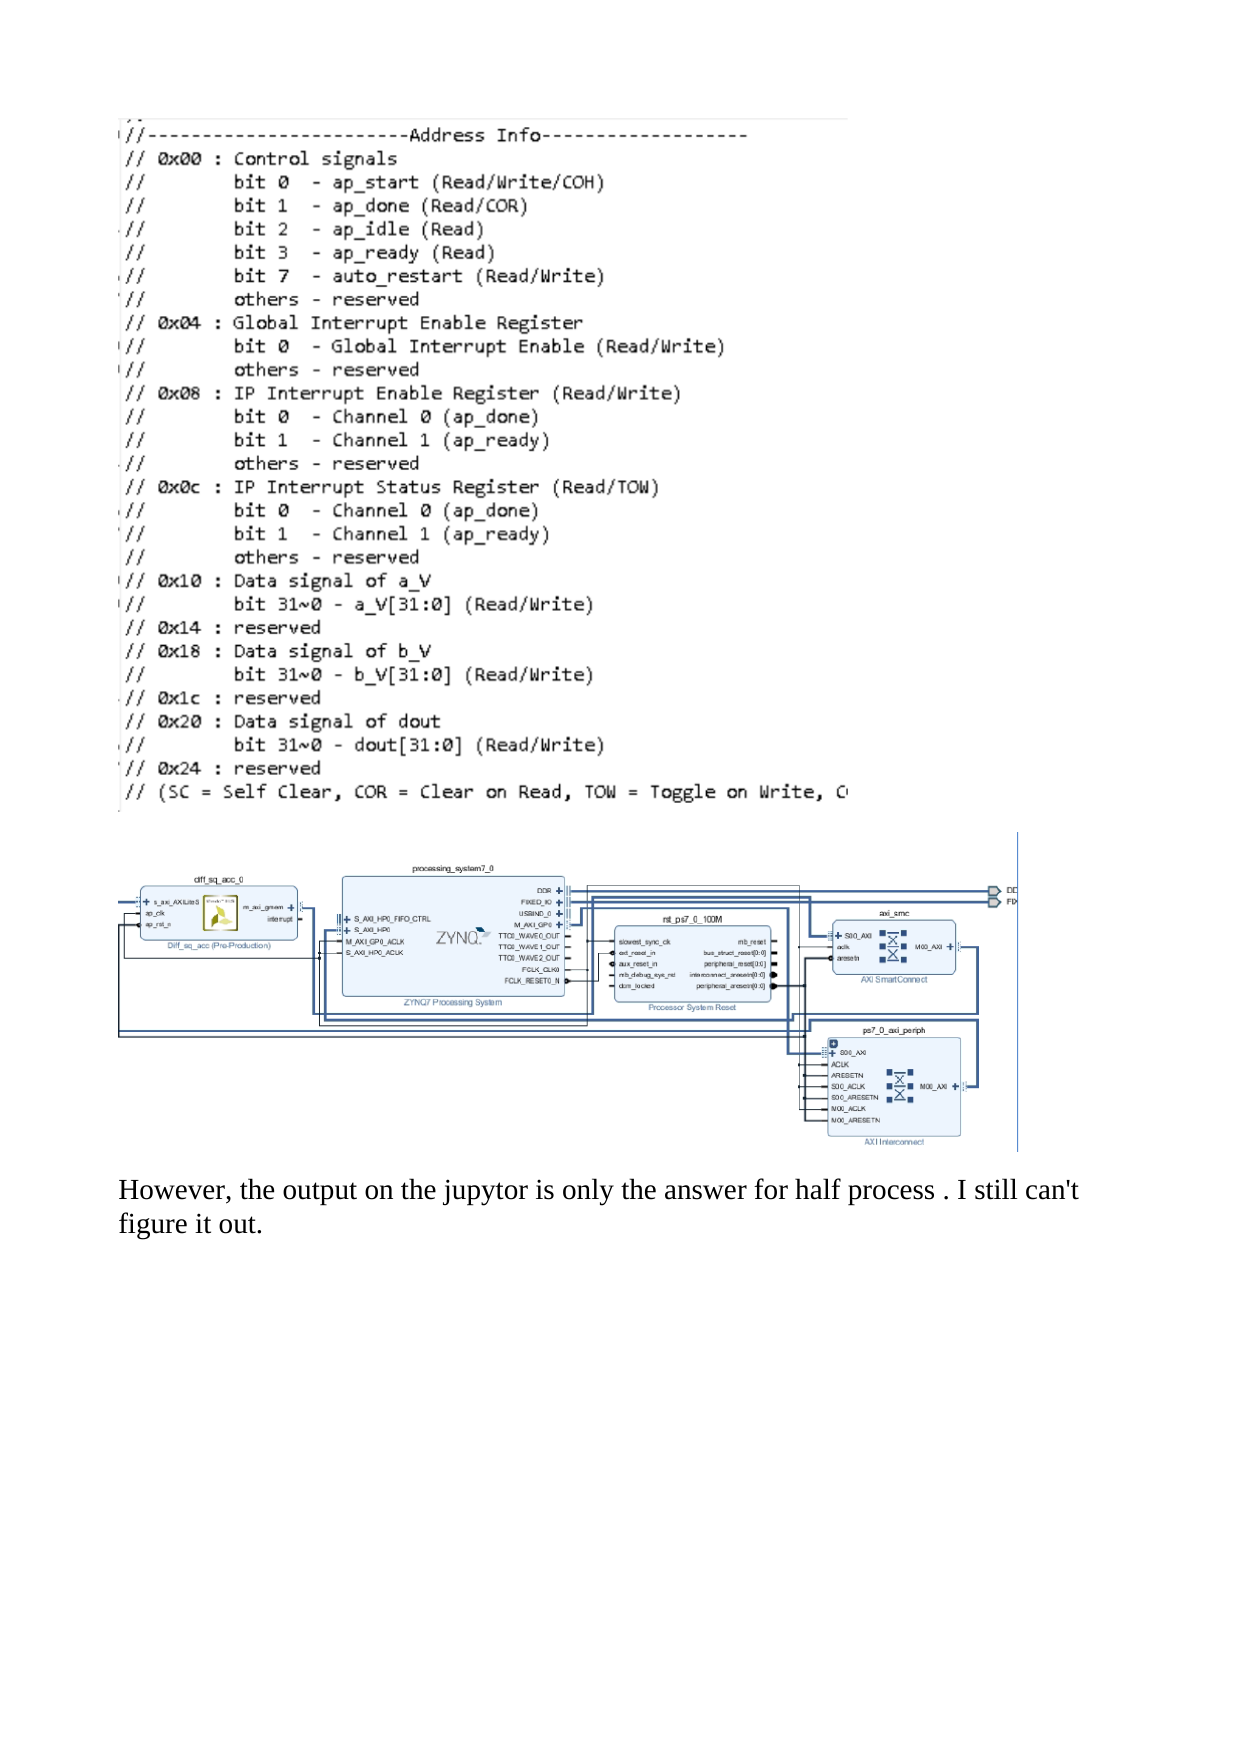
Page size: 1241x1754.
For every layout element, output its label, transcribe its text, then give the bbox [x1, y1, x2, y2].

text However, the output on the jupytor is only the answer for half process . I still can't figure it out. [118, 1172, 1122, 1239]
